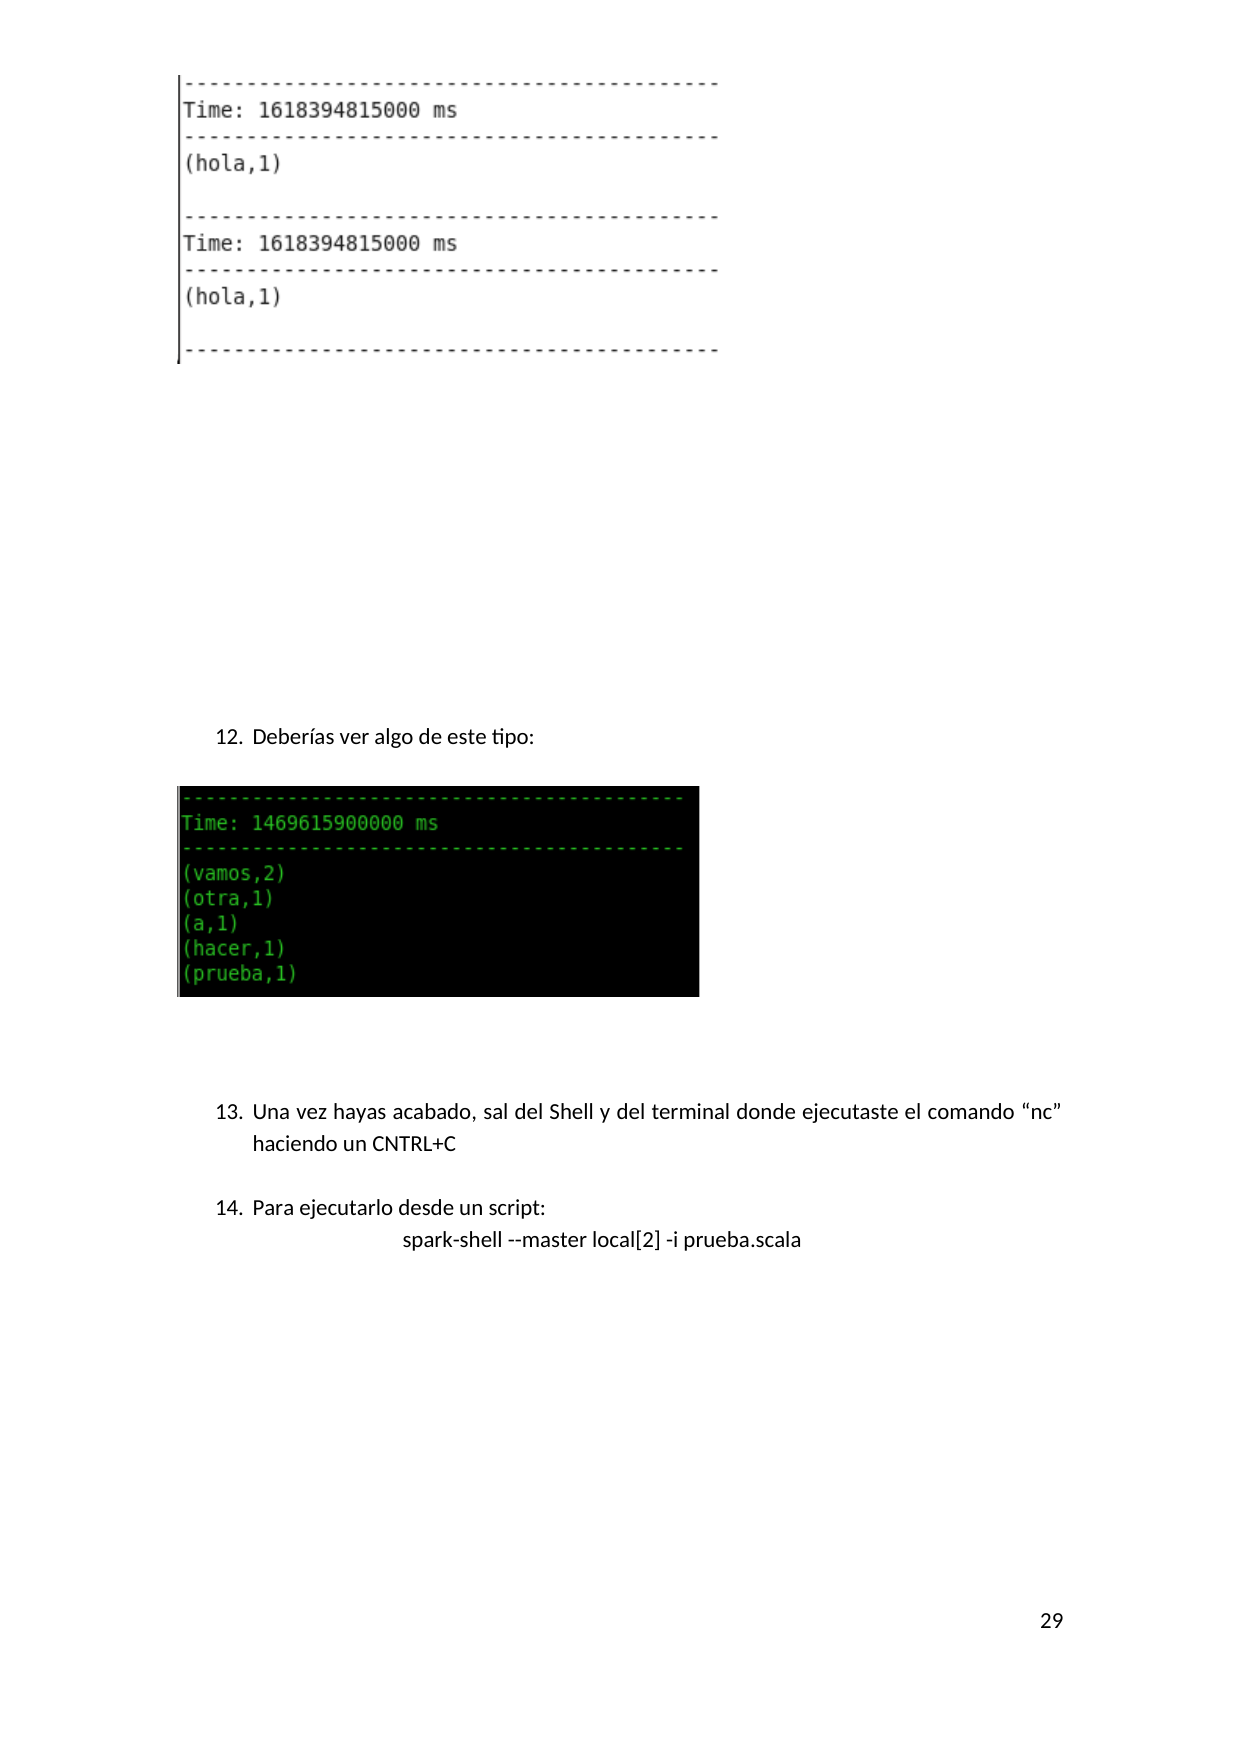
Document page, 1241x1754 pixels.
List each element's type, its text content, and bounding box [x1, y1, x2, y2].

list Para ejecutarlo desde un script: [215, 1193, 1063, 1221]
list spark-shell --master local[2] -i prueba.scala [402, 1226, 1063, 1254]
list Deberías ver algo de este tipo: [215, 722, 1063, 750]
list Una vez hayas acabado, sal del Shell y del terminal donde ejecutaste el comando “nc” haciendo un CNTRL+C [215, 1097, 1063, 1157]
